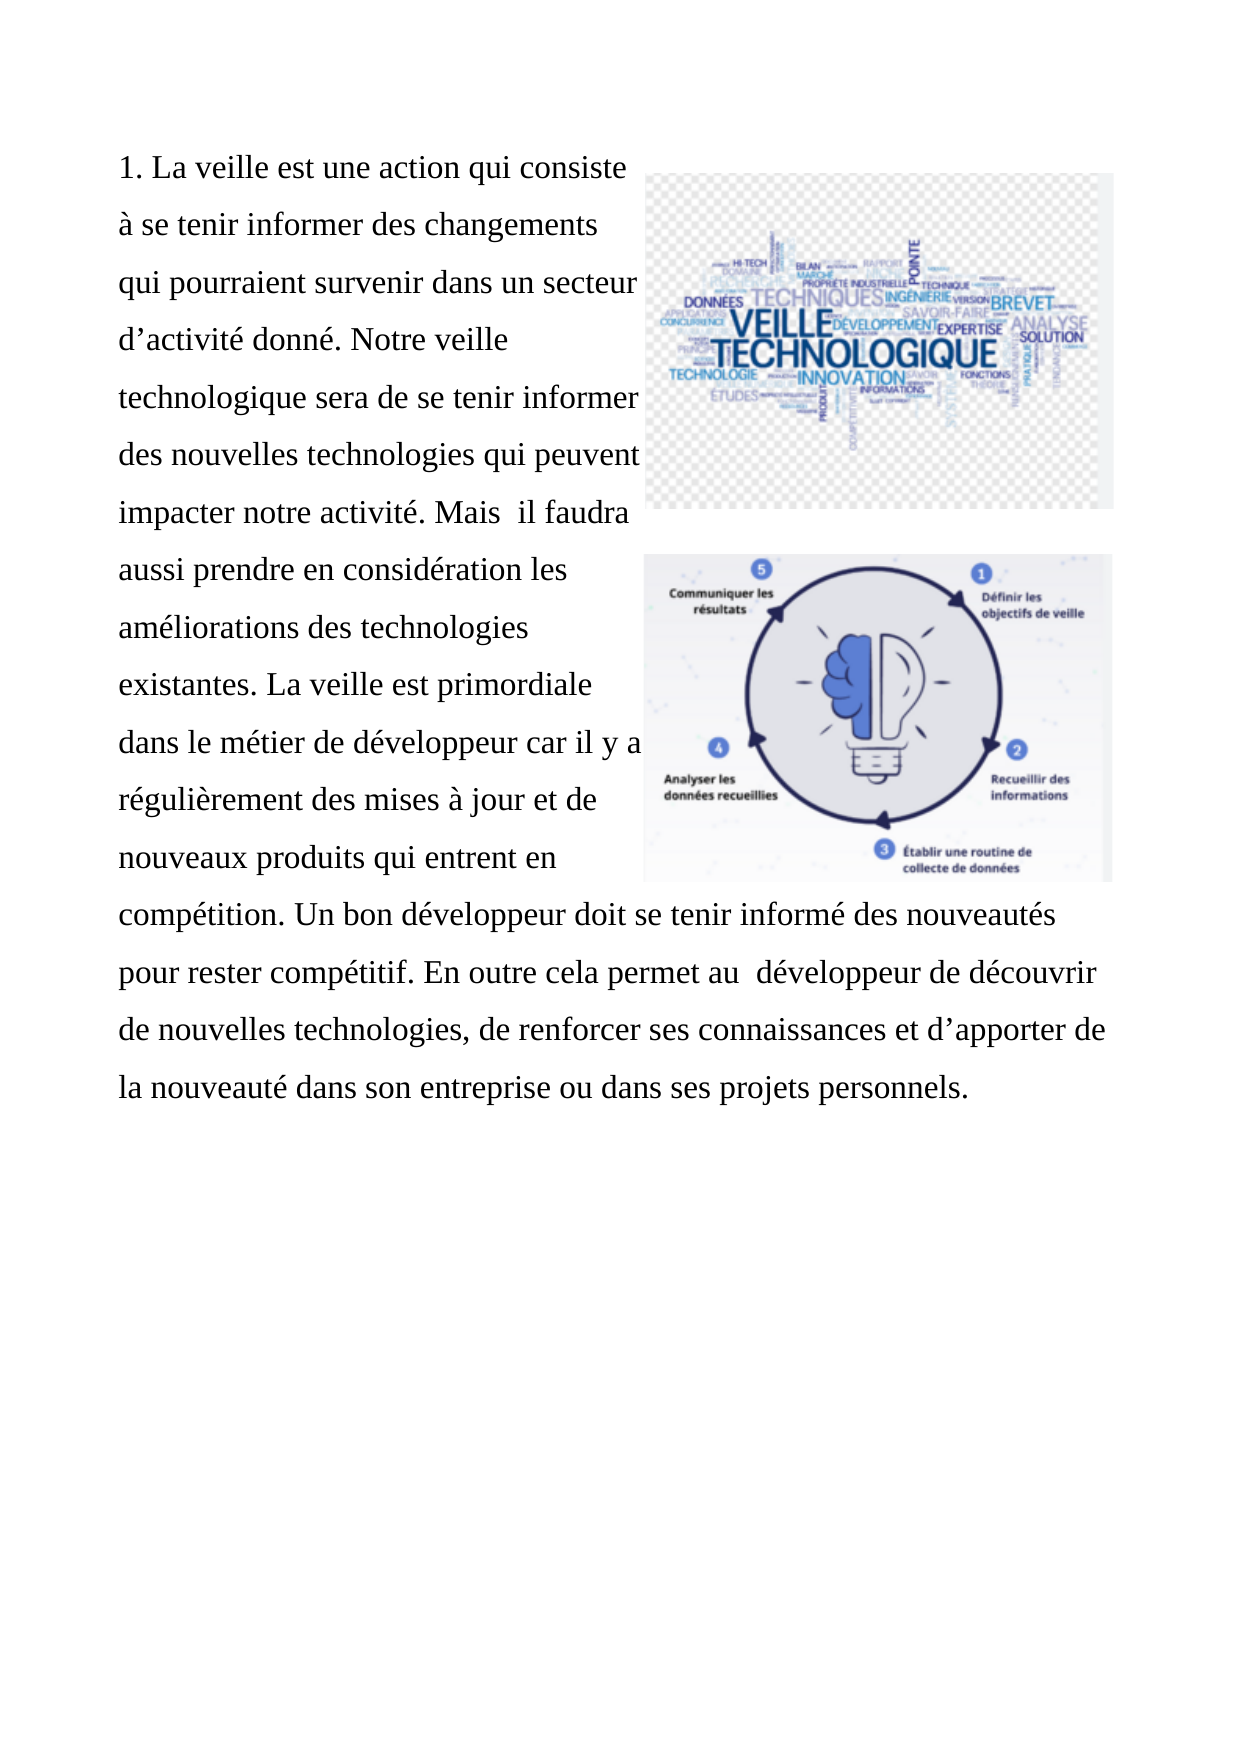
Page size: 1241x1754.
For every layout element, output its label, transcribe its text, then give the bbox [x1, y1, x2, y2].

picture [645, 173, 1114, 509]
text 1. La veille est une action qui consiste à se tenir informer des changements qui pourraient survenir dans un secteur d’activité donné. Notre veille technologique sera de se tenir informer des nouvelles technologies qui peuvent impacter notre activité. Mais il faudra aussi prendre en considération les améliorations des technologies existantes. La veille est primordiale dans le métier de développeur car il y a régulièrement des mises à jour et de nouveaux produits qui entrent en compétition. Un bon développeur doit se tenir informé des nouveautés pour rester compétitif. En outre cela permet au développeur de découvrir de nouvelles technologies, de renforcer ses connaissances et d’apporter de la nouveauté dans son entreprise ou dans ses projets personnels. [118, 147, 1122, 1105]
picture [643, 554, 1113, 882]
